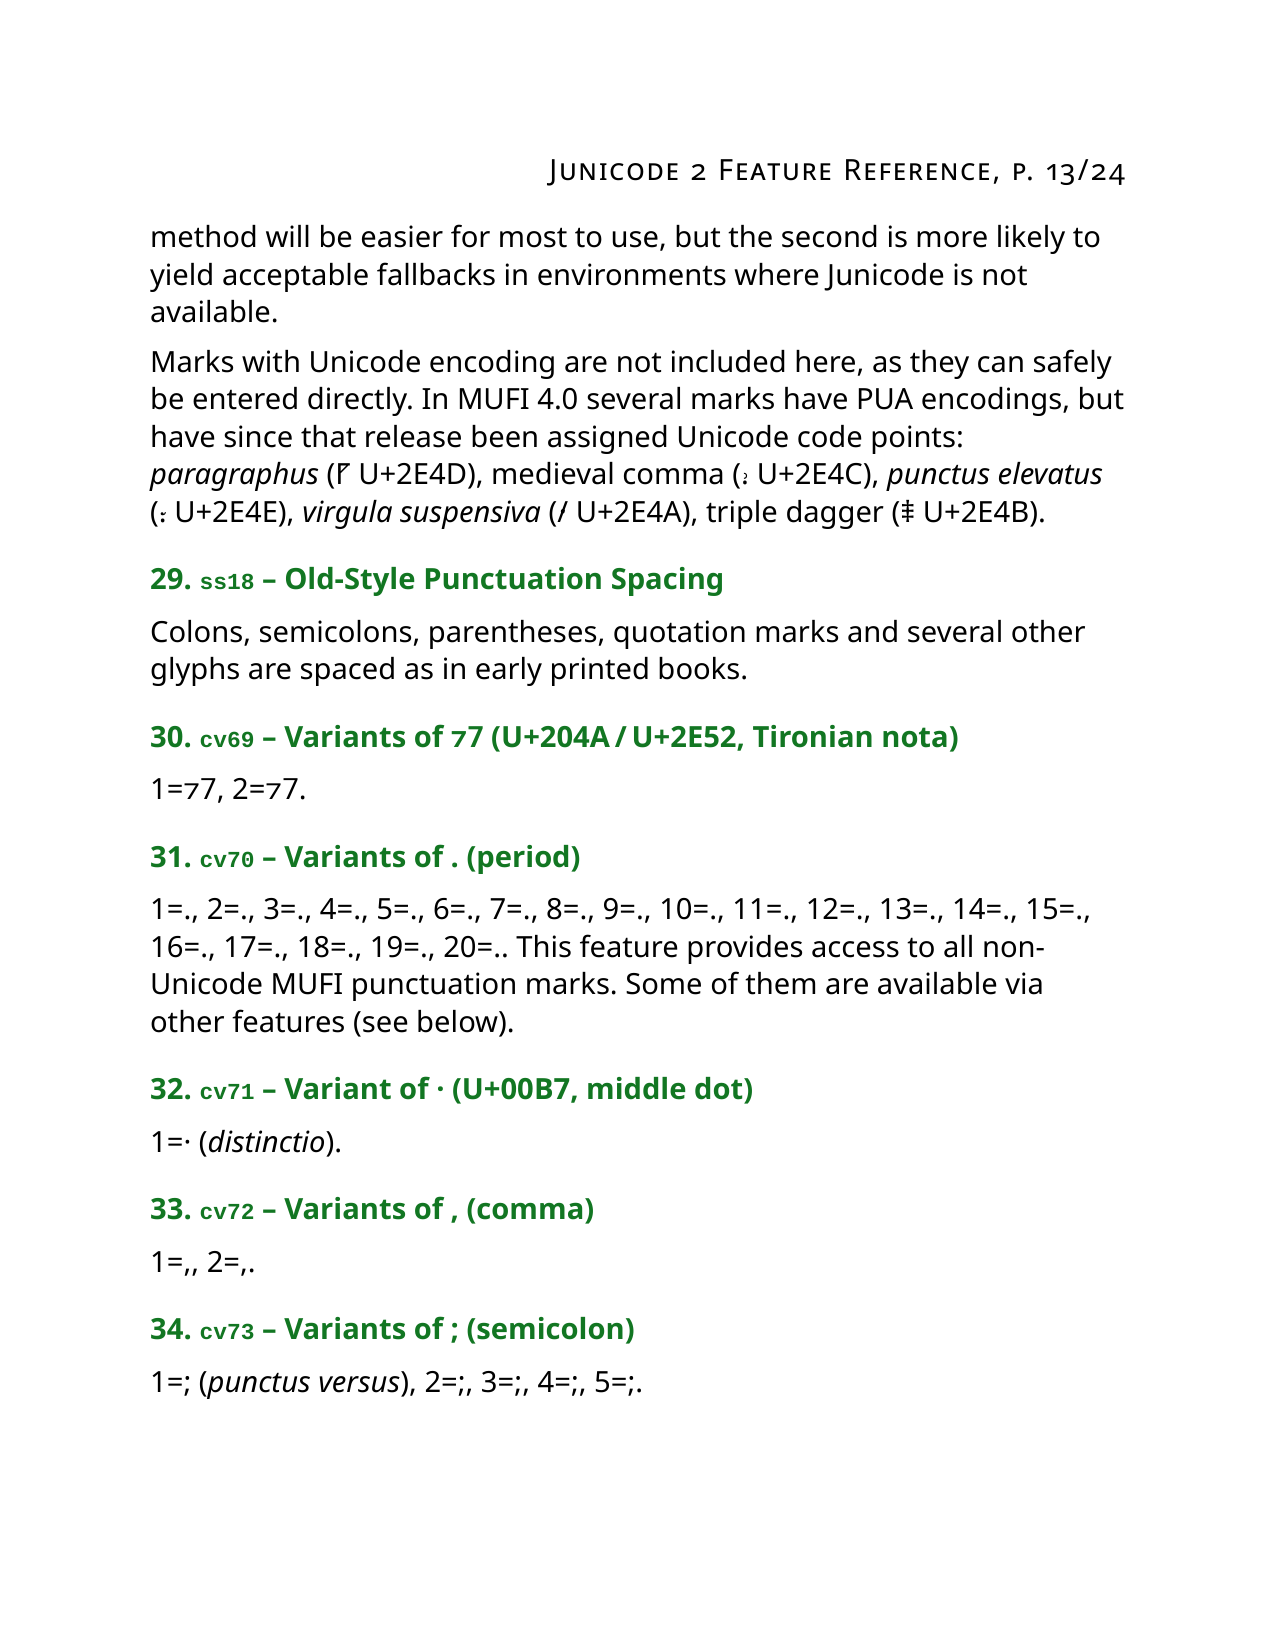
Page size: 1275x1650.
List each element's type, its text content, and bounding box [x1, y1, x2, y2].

text 1=,, 2=,. [150, 1242, 1125, 1279]
subtitle 29. ss18 – Old-Style Punctuation Spacing [150, 559, 1125, 597]
subtitle 34. cv73 – Variants of ; (semicolon) [150, 1309, 1125, 1347]
subtitle 32. cv71 – Variant of · (U+00B7, middle dot) [150, 1069, 1125, 1107]
text 1=; (punctus versus), 2=;, 3=;, 4=;, 5=;. [150, 1362, 1125, 1399]
text 1=⁊⹒, 2=⁊⹒. [150, 769, 1125, 807]
subtitle 30. cv69 – Variants of ⁊⹒ (U+204A / U+2E52, Tironian nota) [150, 717, 1125, 754]
text Colons, semicolons, parentheses, quotation marks and several other glyphs are spaced as in early printed books. [150, 612, 1125, 687]
subtitle 33. cv72 – Variants of , (comma) [150, 1189, 1125, 1227]
subtitle 31. cv70 – Variants of . (period) [150, 837, 1125, 874]
text Marks with Unicode encoding are not included here, as they can safely be entered directly. In MUFI 4.0 several marks have PUA encodings, but have since that release been assigned Unicode code points: paragraphus (⹍ U+2E4D), medieval comma (⹌ U+2E4C), punctus elevatus (⹎ U+2E4E), virgula suspensiva (⹊ U+2E4A), triple dagger (⹋ U+2E4B). [150, 342, 1125, 529]
text 1=., 2=., 3=., 4=., 5=., 6=., 7=., 8=., 9=., 10=., 11=., 12=., 13=., 14=., 15=., 16=., 17=., 18=., 19=., 20=.. This feature provides access to all non-Unicode MUFI punctuation marks. Some of them are available via other features (see below). [150, 889, 1125, 1039]
text 1=· (distinctio). [150, 1122, 1125, 1159]
text method will be easier for most to use, but the second is more likely to yield acceptable fallbacks in environments where Junicode is not available. [150, 217, 1125, 330]
